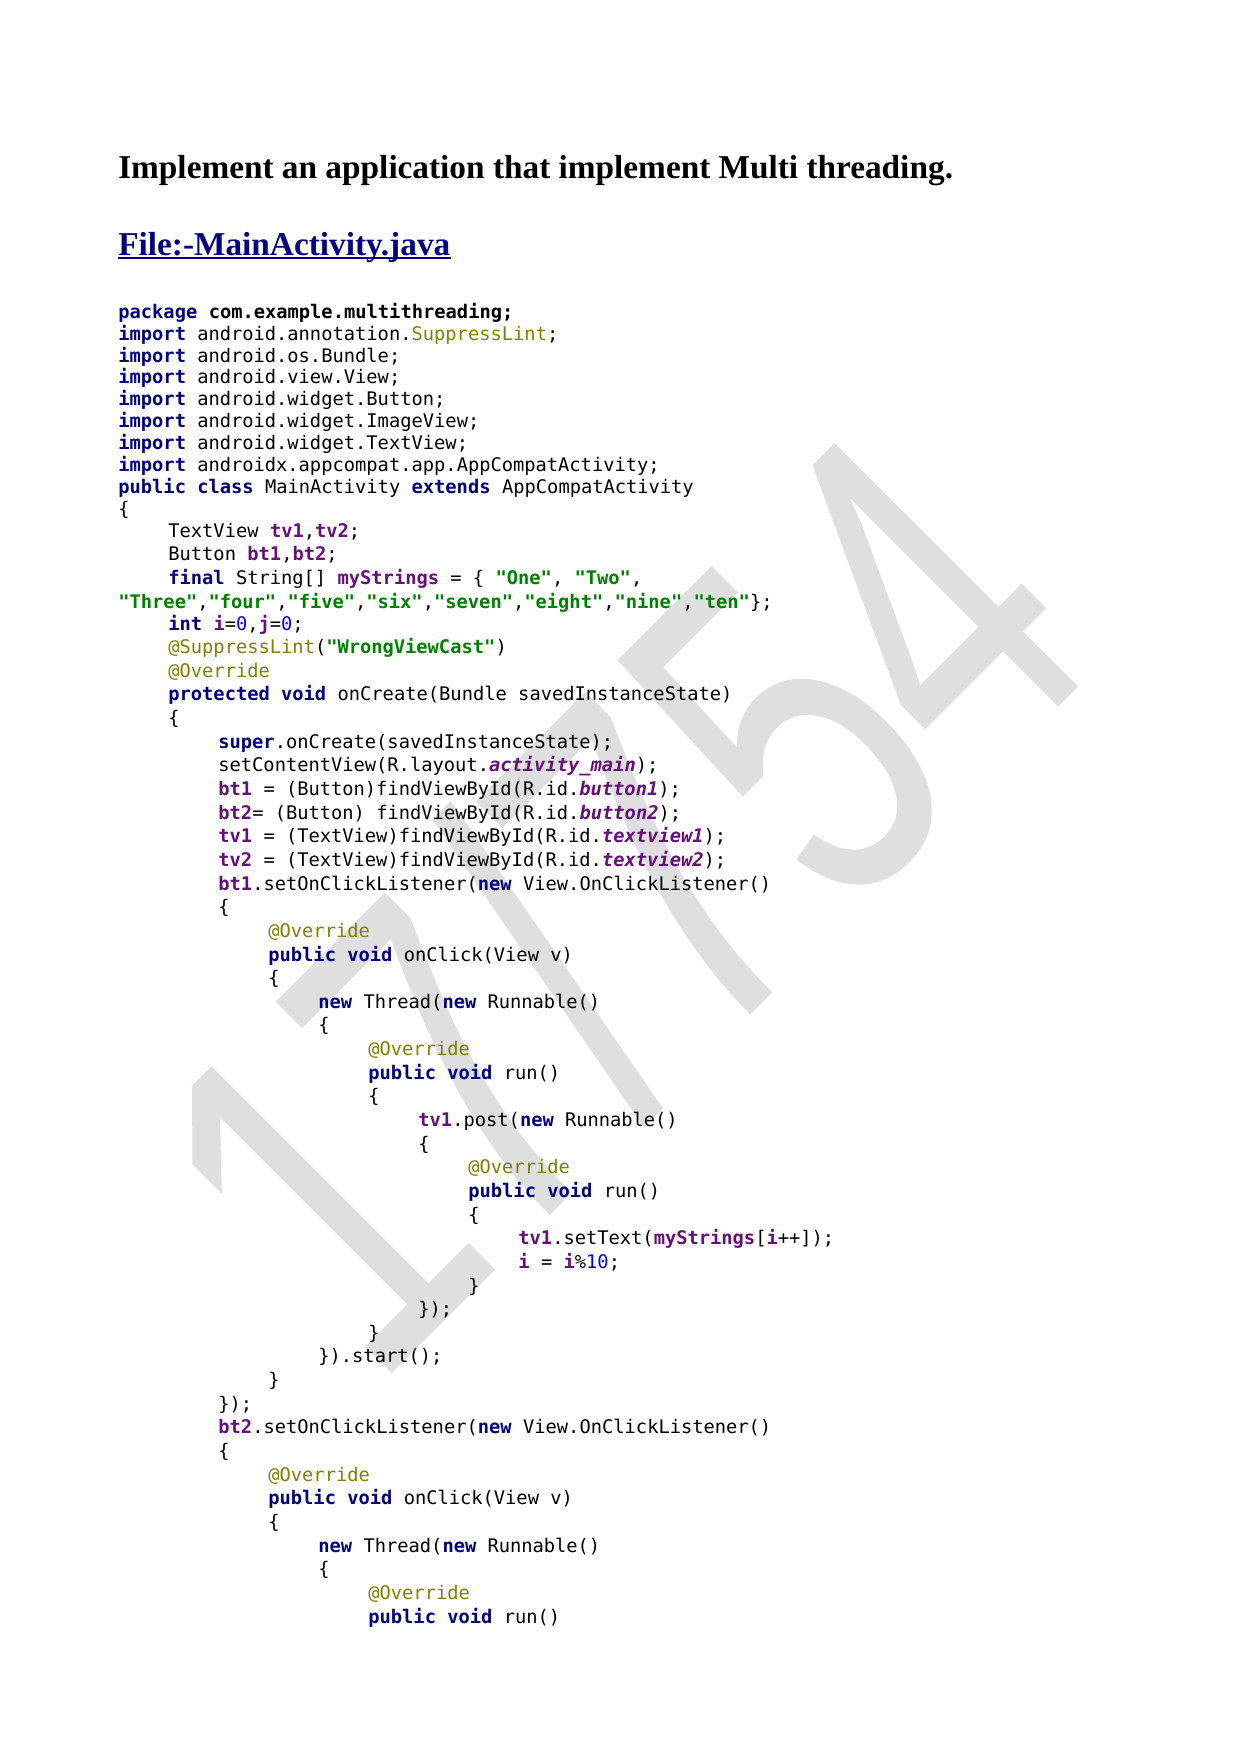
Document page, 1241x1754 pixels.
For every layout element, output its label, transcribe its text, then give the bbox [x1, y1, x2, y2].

text }); [118, 1298, 406, 1322]
text tv2 = (TextView)findViewById(R.id.textview2); [485, 849, 648, 873]
text { [280, 1133, 498, 1156]
text final String[] myStrings = { "One", "Two", "Three","four","five","six","seven","eight","nine","ten"}; [878, 567, 962, 612]
text tv1 = (TextView)findViewById(R.id.textview1); [469, 825, 636, 849]
text tv1 = (TextView)findViewById(R.id.textview1); [118, 825, 452, 849]
text import androidx.appcompat.app.AppCompatActivity; [118, 454, 822, 476]
text protected void onCreate(Bundle savedInstanceState) [831, 683, 901, 707]
text [431, 967, 549, 991]
text Button bt1,bt2; [118, 543, 849, 567]
text { [118, 967, 309, 991]
text [521, 1133, 1122, 1156]
text bt2= (Button) findViewById(R.id.button2); [931, 802, 1122, 825]
text [696, 612, 875, 636]
text [398, 1251, 459, 1274]
text { [118, 498, 832, 520]
text @Override [534, 920, 690, 943]
text bt1 = (Button)findViewById(R.id.button1); [118, 778, 498, 802]
text bt2= (Button) findViewById(R.id.button2); [507, 802, 625, 825]
text [1053, 660, 1122, 683]
text public void onClick(View v) [421, 943, 533, 967]
text new Thread(new Runnable() [583, 991, 748, 1014]
text [891, 498, 1122, 520]
text public void run() [118, 1180, 305, 1204]
text @Override [118, 660, 637, 683]
text tv2 = (TextView)findViewById(R.id.textview2); [118, 849, 468, 873]
text int i=0,j=0; [118, 612, 664, 636]
text [602, 707, 681, 731]
text @Override [462, 1038, 598, 1062]
text tv1.post(new Runnable() [504, 1109, 1122, 1133]
text { [118, 1440, 1122, 1464]
text tv1.setText(myStrings[i++]); [374, 1227, 1122, 1251]
text @Override [118, 1464, 1122, 1487]
text [853, 503, 870, 520]
text [672, 636, 883, 660]
text [973, 660, 1033, 683]
text }).start(); [397, 1346, 1122, 1369]
text i = i%10; [478, 1251, 1122, 1274]
text [451, 1014, 581, 1038]
text [341, 967, 410, 991]
text File:-MainActivity.java [118, 224, 1122, 263]
text [1029, 636, 1122, 660]
text [488, 1085, 630, 1109]
text public void onClick(View v) [118, 943, 333, 967]
text import android.annotation.SuppressLint; [118, 323, 1122, 345]
text public void run() [475, 1062, 614, 1085]
text bt1.setOnClickListener(new View.OnClickListener() [682, 873, 1122, 896]
text { [118, 1014, 430, 1038]
text [664, 660, 892, 683]
text protected void onCreate(Bundle savedInstanceState) [118, 683, 659, 707]
text public void onClick(View v) [730, 943, 1122, 967]
text import android.view.View; [118, 367, 1122, 388]
text tv1.post(new Runnable() [118, 1109, 192, 1133]
text bt2.setOnClickListener(new View.OnClickListener() [118, 1416, 1122, 1440]
text new Thread(new Runnable() [752, 991, 1122, 1014]
text protected void onCreate(Bundle savedInstanceState) [1059, 683, 1122, 707]
text bt1.setOnClickListener(new View.OnClickListener() [118, 873, 484, 896]
text bt1 = (Button)findViewById(R.id.button1); [926, 778, 1122, 802]
text public void run() [632, 1062, 1122, 1085]
text [895, 612, 977, 636]
text [775, 715, 848, 731]
text Implement an application that implement Multi threading. [118, 148, 1122, 186]
text { [118, 896, 380, 920]
text setContentView(R.layout.activity_main); [118, 754, 522, 778]
text @Override [118, 1038, 442, 1062]
text public void onClick(View v) [365, 943, 401, 967]
text [421, 1274, 436, 1282]
text setContentView(R.layout.activity_main); [554, 754, 605, 778]
text @Override [118, 1156, 207, 1180]
text import android.widget.ImageView; [118, 410, 1122, 432]
text super.onCreate(savedInstanceState); [764, 731, 872, 754]
text public void onClick(View v) [118, 1487, 1122, 1511]
text { [118, 1511, 1122, 1535]
text public void onClick(View v) [550, 943, 707, 967]
text [648, 1085, 1122, 1109]
text { [232, 1085, 467, 1109]
text new Thread(new Runnable() [318, 991, 420, 1014]
text import android.widget.Button; [118, 388, 1122, 410]
text } [118, 1322, 388, 1346]
text new Thread(new Runnable() [118, 991, 286, 1014]
text @Override [303, 1156, 517, 1180]
text { [118, 1558, 1122, 1582]
text [567, 967, 727, 991]
text [936, 543, 1122, 567]
text tv2 = (TextView)findViewById(R.id.textview2); [669, 849, 815, 873]
text [118, 1204, 328, 1227]
text import android.widget.TextView; [118, 432, 1122, 454]
text [696, 896, 1122, 920]
text final String[] myStrings = { "One", "Two", "Three","four","five","six","seven","eight","nine","ten"}; [960, 567, 1122, 612]
text [118, 1133, 192, 1156]
text [118, 1085, 192, 1109]
text tv1.post(new Runnable() [256, 1109, 482, 1133]
text tv1 = (TextView)findViewById(R.id.textview1); [657, 825, 892, 849]
text [861, 520, 893, 543]
text }); [118, 1393, 1122, 1416]
text bt1.setOnClickListener(new View.OnClickListener() [502, 873, 661, 896]
text }).start(); [118, 1346, 386, 1369]
text @Override [712, 920, 1122, 943]
text tv1 = (TextView)findViewById(R.id.textview1); [922, 825, 1122, 849]
text [118, 1227, 352, 1251]
text public void run() [327, 1180, 538, 1204]
text { [351, 1204, 1122, 1227]
text setContentView(R.layout.activity_main); [626, 754, 724, 778]
text package com.example.multithreading; [118, 301, 1122, 323]
text final String[] myStrings = { "One", "Two", "Three","four","five","six","seven","eight","nine","ten"}; [714, 567, 866, 612]
text @SuppressLint("WrongViewCast") [118, 636, 640, 660]
text TextView tv1,tv2; [118, 520, 840, 543]
text protected void onCreate(Bundle savedInstanceState) [679, 683, 776, 707]
text bt2= (Button) findViewById(R.id.button2); [453, 802, 498, 825]
text setContentView(R.layout.activity_main); [914, 754, 1122, 778]
text @Override [539, 1156, 1122, 1180]
text final String[] myStrings = { "One", "Two", "Three","four","five","six","seven","eight","nine","ten"}; [118, 567, 709, 612]
text [390, 896, 500, 920]
text [913, 660, 944, 683]
text super.onCreate(savedInstanceState); [617, 731, 702, 754]
text @Override [412, 920, 516, 943]
text [599, 1014, 1122, 1038]
text bt1 = (Button)findViewById(R.id.button1); [636, 778, 897, 802]
text setContentView(R.layout.activity_main); [763, 754, 889, 778]
text [913, 520, 1122, 543]
text bt2= (Button) findViewById(R.id.button2); [118, 802, 448, 825]
text public void run() [118, 1606, 1122, 1629]
text new Thread(new Runnable() [118, 1535, 1122, 1558]
text @Override [616, 1038, 1122, 1062]
text bt1 = (Button)findViewById(R.id.button1); [530, 778, 615, 802]
text public class MainActivity extends AppCompatActivity [118, 476, 824, 498]
text [518, 896, 675, 920]
text protected void onCreate(Bundle savedInstanceState) [949, 683, 1057, 707]
text [847, 454, 1122, 476]
text public void run() [118, 1062, 454, 1085]
text [221, 1133, 257, 1156]
text [750, 967, 1122, 991]
text @Override [221, 1156, 281, 1180]
text }); [444, 1298, 1122, 1322]
text } [118, 1369, 1122, 1393]
text [420, 1322, 1122, 1346]
text [872, 707, 1122, 731]
text [869, 476, 1122, 498]
text public void run() [561, 1180, 1122, 1204]
text [118, 1251, 375, 1274]
text super.onCreate(savedInstanceState); [118, 731, 545, 754]
text [701, 707, 747, 731]
text [904, 636, 968, 660]
text { [118, 707, 569, 731]
text } [468, 1274, 1122, 1298]
text [118, 1274, 399, 1298]
text import android.os.Bundle; [118, 345, 1122, 367]
text @Override [118, 1582, 1122, 1606]
text bt2= (Button) findViewById(R.id.button2); [646, 802, 897, 825]
text [1024, 612, 1122, 636]
text new Thread(new Runnable() [441, 991, 565, 1014]
text @Override [118, 920, 356, 943]
text [869, 543, 917, 567]
text tv2 = (TextView)findViewById(R.id.textview2); [898, 849, 1122, 873]
text super.onCreate(savedInstanceState); [896, 731, 1122, 754]
